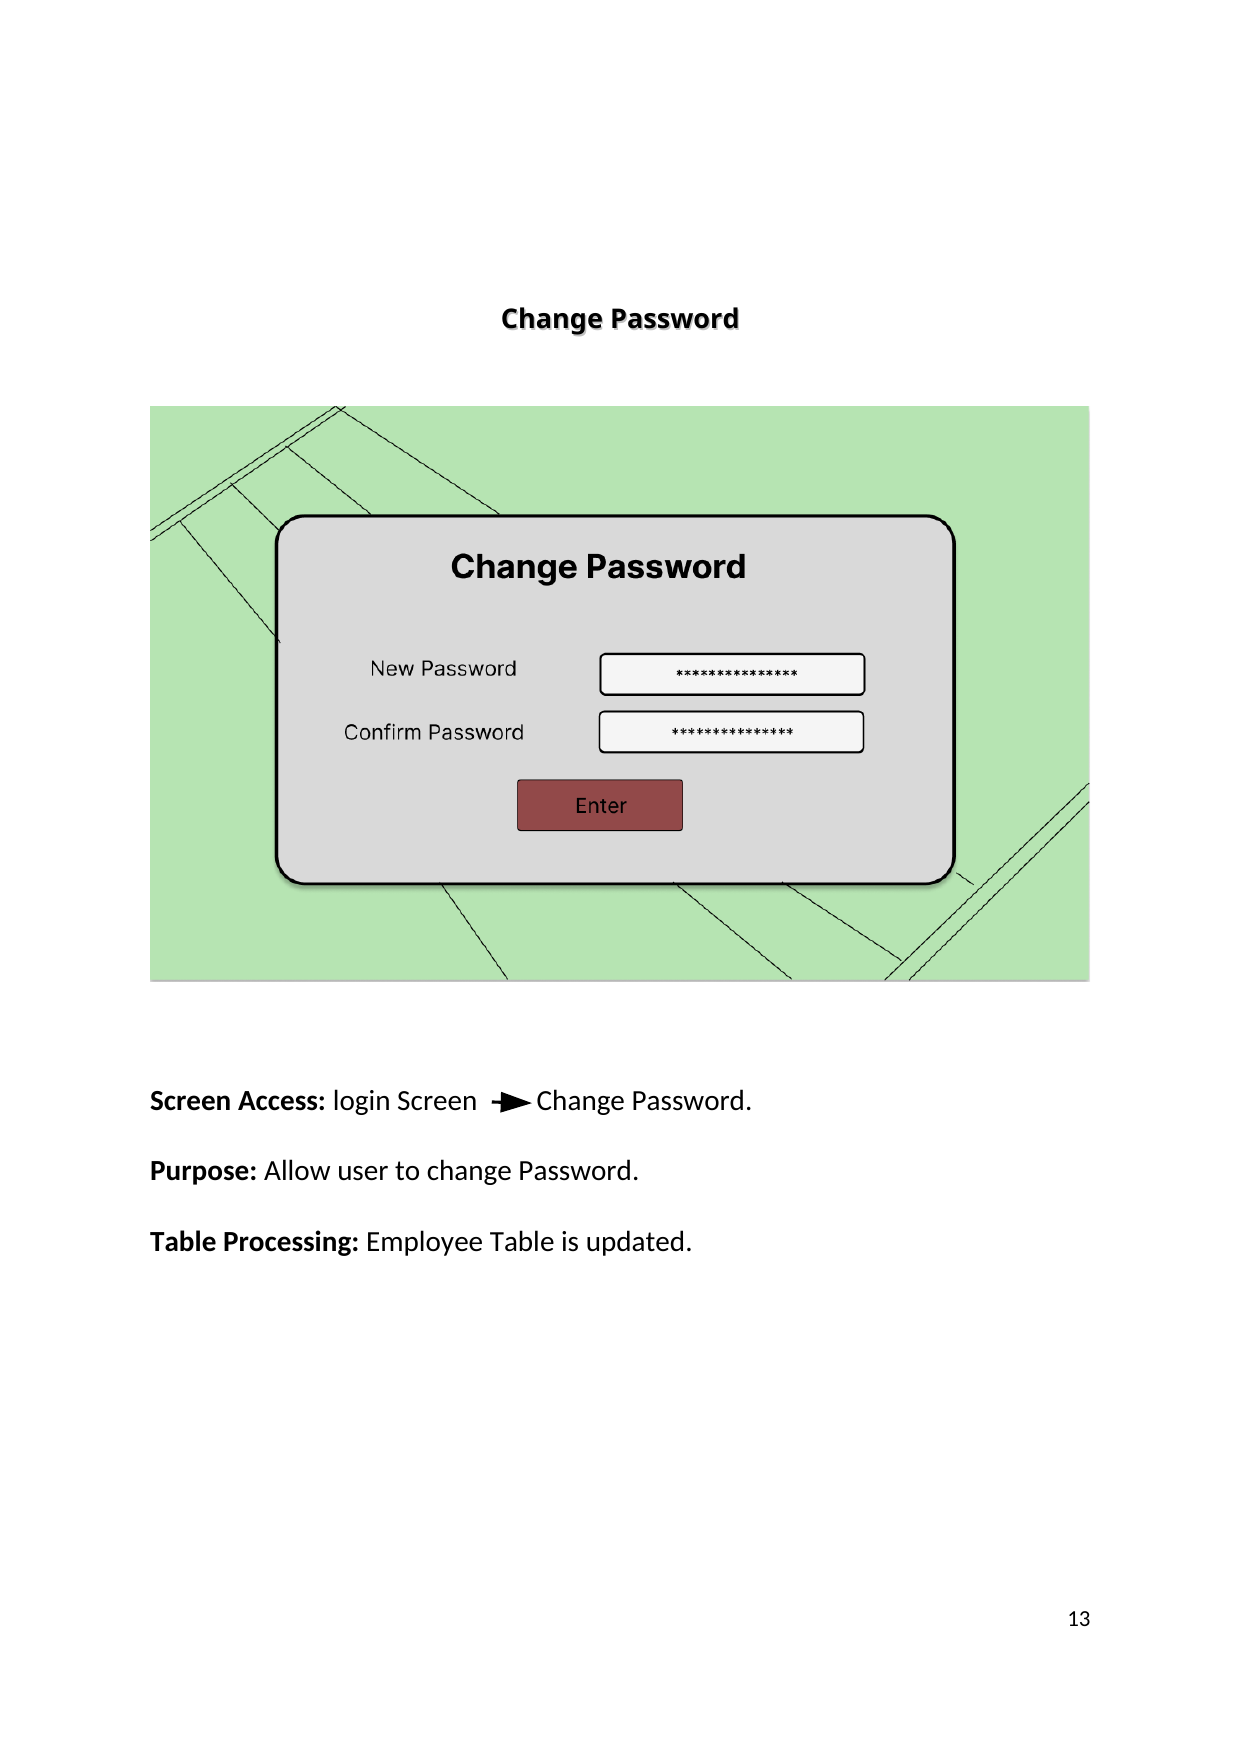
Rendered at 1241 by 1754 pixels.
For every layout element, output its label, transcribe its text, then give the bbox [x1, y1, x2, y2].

subtitle Change Password [150, 299, 1090, 336]
text Table Processing: Employee Table is updated. [150, 1223, 1090, 1258]
text Screen Access: login Screen Change Password. [150, 1082, 1090, 1118]
text Purpose: Allow user to change Password. [150, 1152, 1090, 1188]
